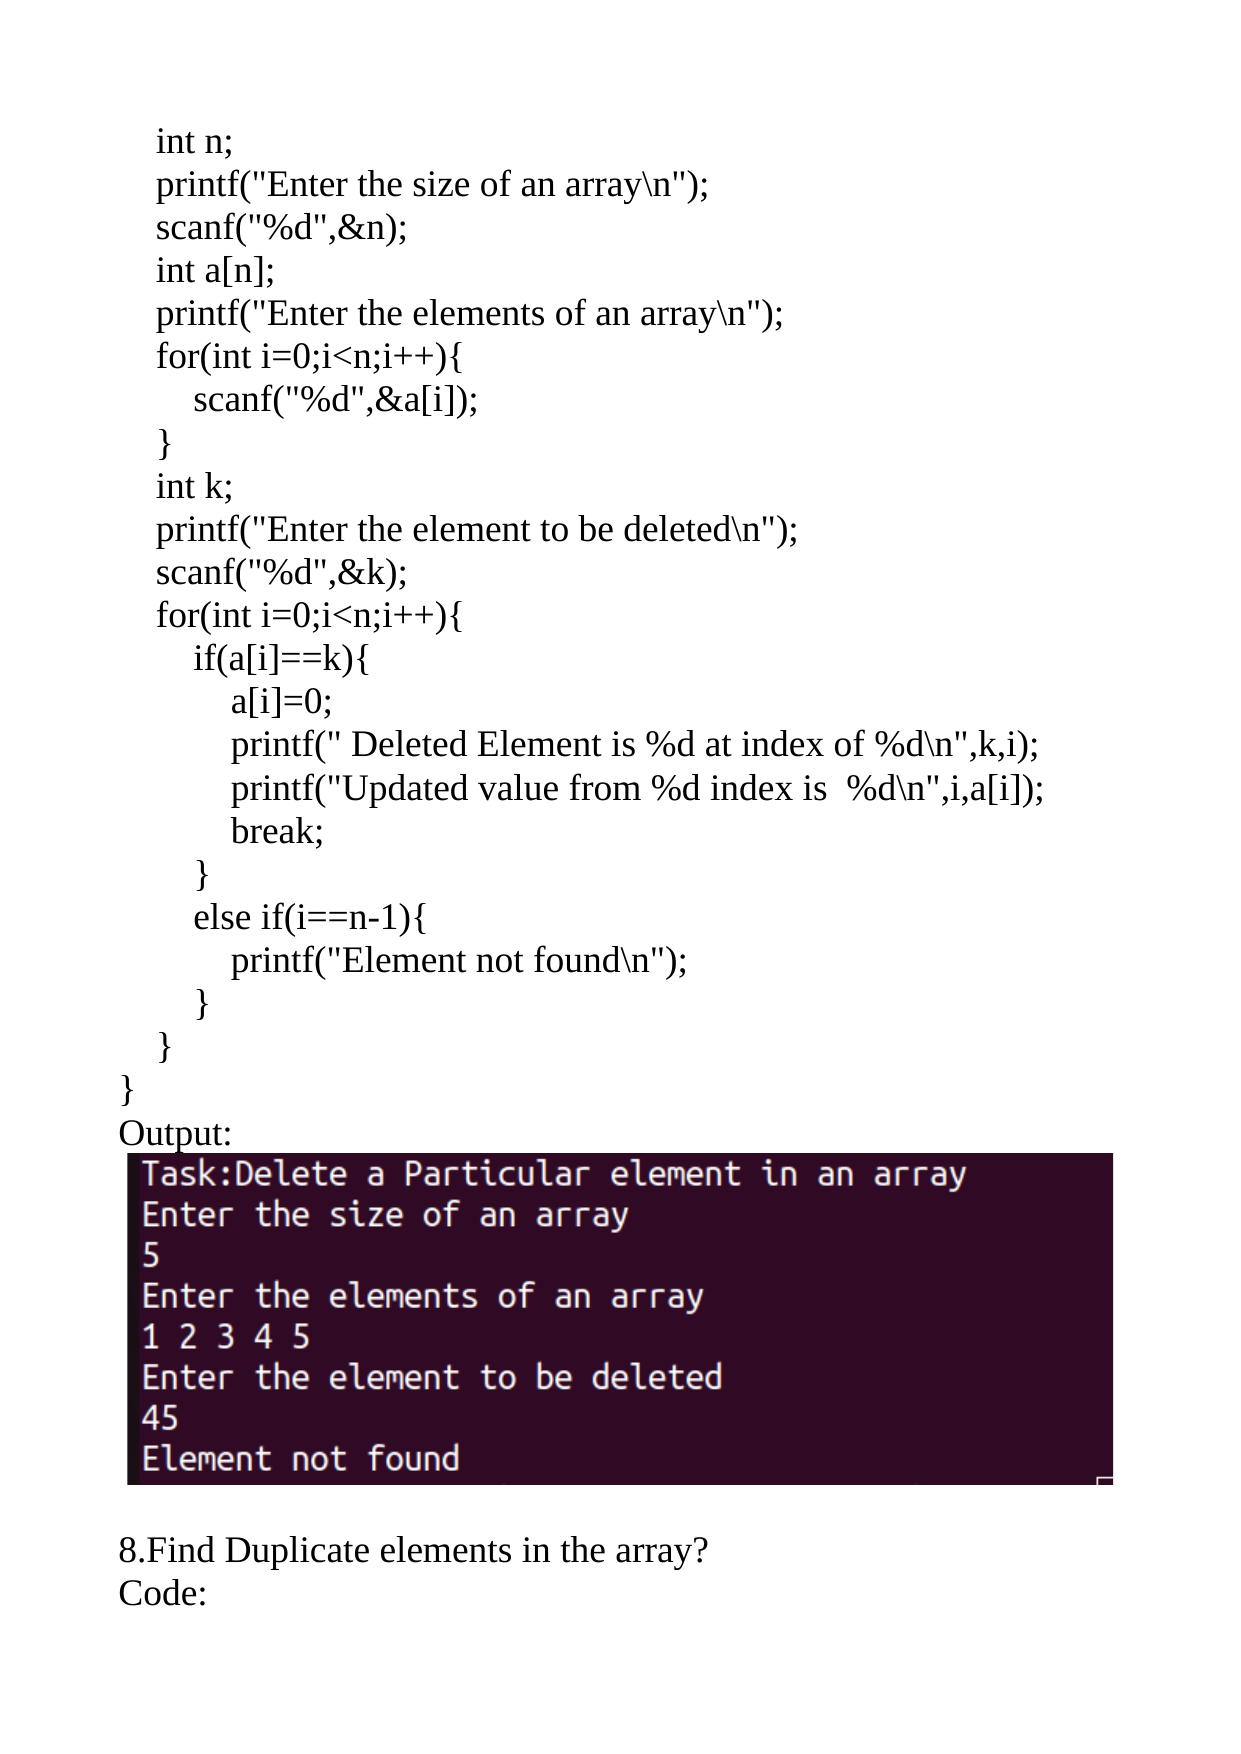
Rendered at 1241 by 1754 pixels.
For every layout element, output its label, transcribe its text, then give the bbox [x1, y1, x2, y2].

picture [127, 1153, 1114, 1485]
text printf("Enter the size of an array\n"); [118, 161, 1122, 204]
text int k; [118, 463, 1122, 506]
text scanf("%d",&k); [118, 549, 1122, 592]
text int n; [118, 118, 1122, 161]
text Code: [118, 1571, 1122, 1614]
text else if(i==n-1){ [118, 894, 1122, 937]
text printf("Enter the elements of an array\n"); [118, 291, 1122, 334]
text 8.Find Duplicate elements in the array? [118, 1527, 1122, 1571]
text } [118, 1067, 1122, 1110]
text for(int i=0;i<n;i++){ [118, 592, 1122, 636]
text if(a[i]==k){ [118, 636, 1122, 679]
text break; [118, 808, 1122, 851]
text scanf("%d",&n); [118, 204, 1122, 247]
text } [118, 420, 1122, 463]
text for(int i=0;i<n;i++){ [118, 334, 1122, 377]
text a[i]=0; [118, 679, 1122, 722]
text printf(" Deleted Element is %d at index of %d\n",k,i); [118, 722, 1122, 765]
text printf("Updated value from %d index is %d\n",i,a[i]); [118, 765, 1122, 808]
text Output: [118, 1110, 1122, 1153]
text } [118, 851, 1122, 894]
text printf("Enter the element to be deleted\n"); [118, 506, 1122, 549]
text } [118, 981, 1122, 1024]
text printf("Element not found\n"); [118, 937, 1122, 981]
text } [118, 1024, 1122, 1067]
text scanf("%d",&a[i]); [118, 377, 1122, 420]
text int a[n]; [118, 247, 1122, 291]
